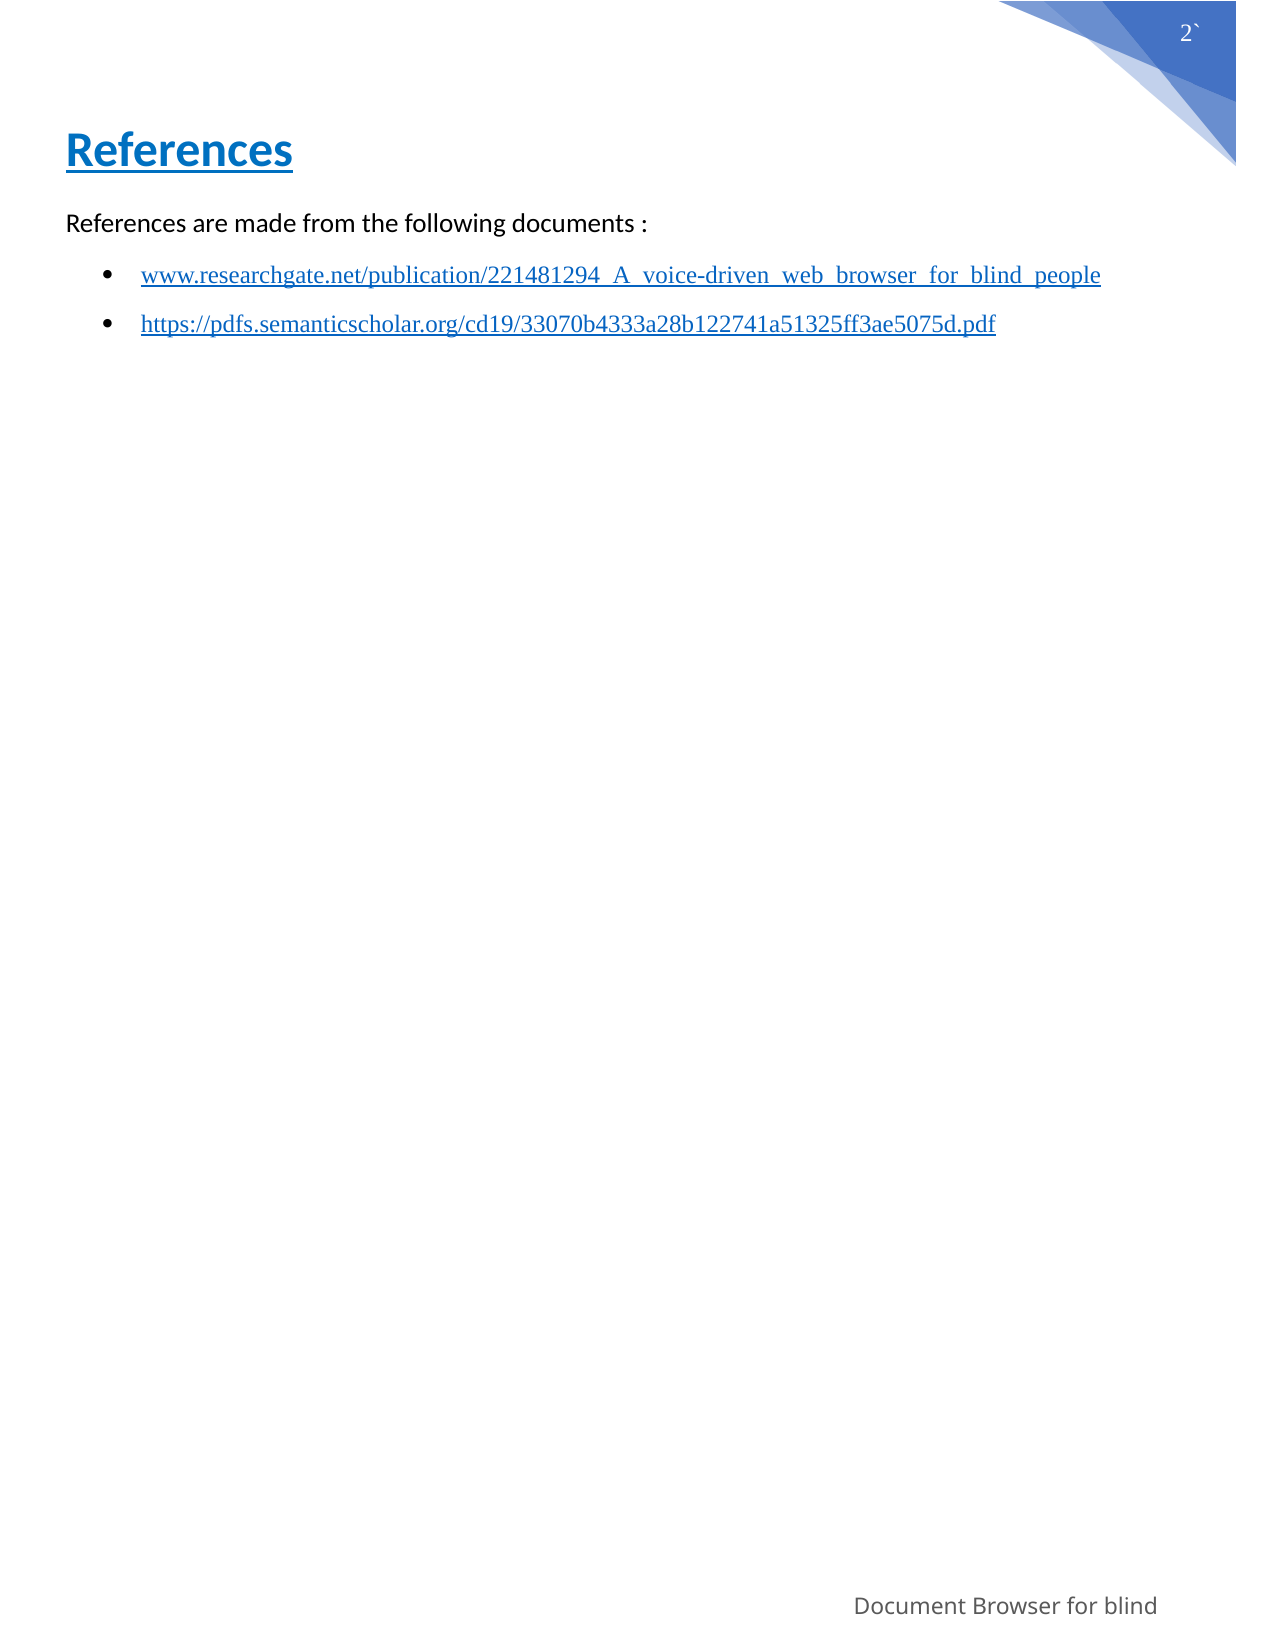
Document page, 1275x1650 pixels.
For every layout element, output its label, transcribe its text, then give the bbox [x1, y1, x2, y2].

picture [997, 1, 1236, 167]
text References [66, 118, 1158, 179]
list www.researchgate.net/publication/221481294_A_voice-driven_web_browser_for_blind_people [103, 260, 1158, 289]
list https://pdfs.semanticscholar.org/cd19/33070b4333a28b122741a51325ff3ae5075d.pdf [103, 309, 1158, 338]
text References are made from the following documents : [66, 206, 1158, 239]
